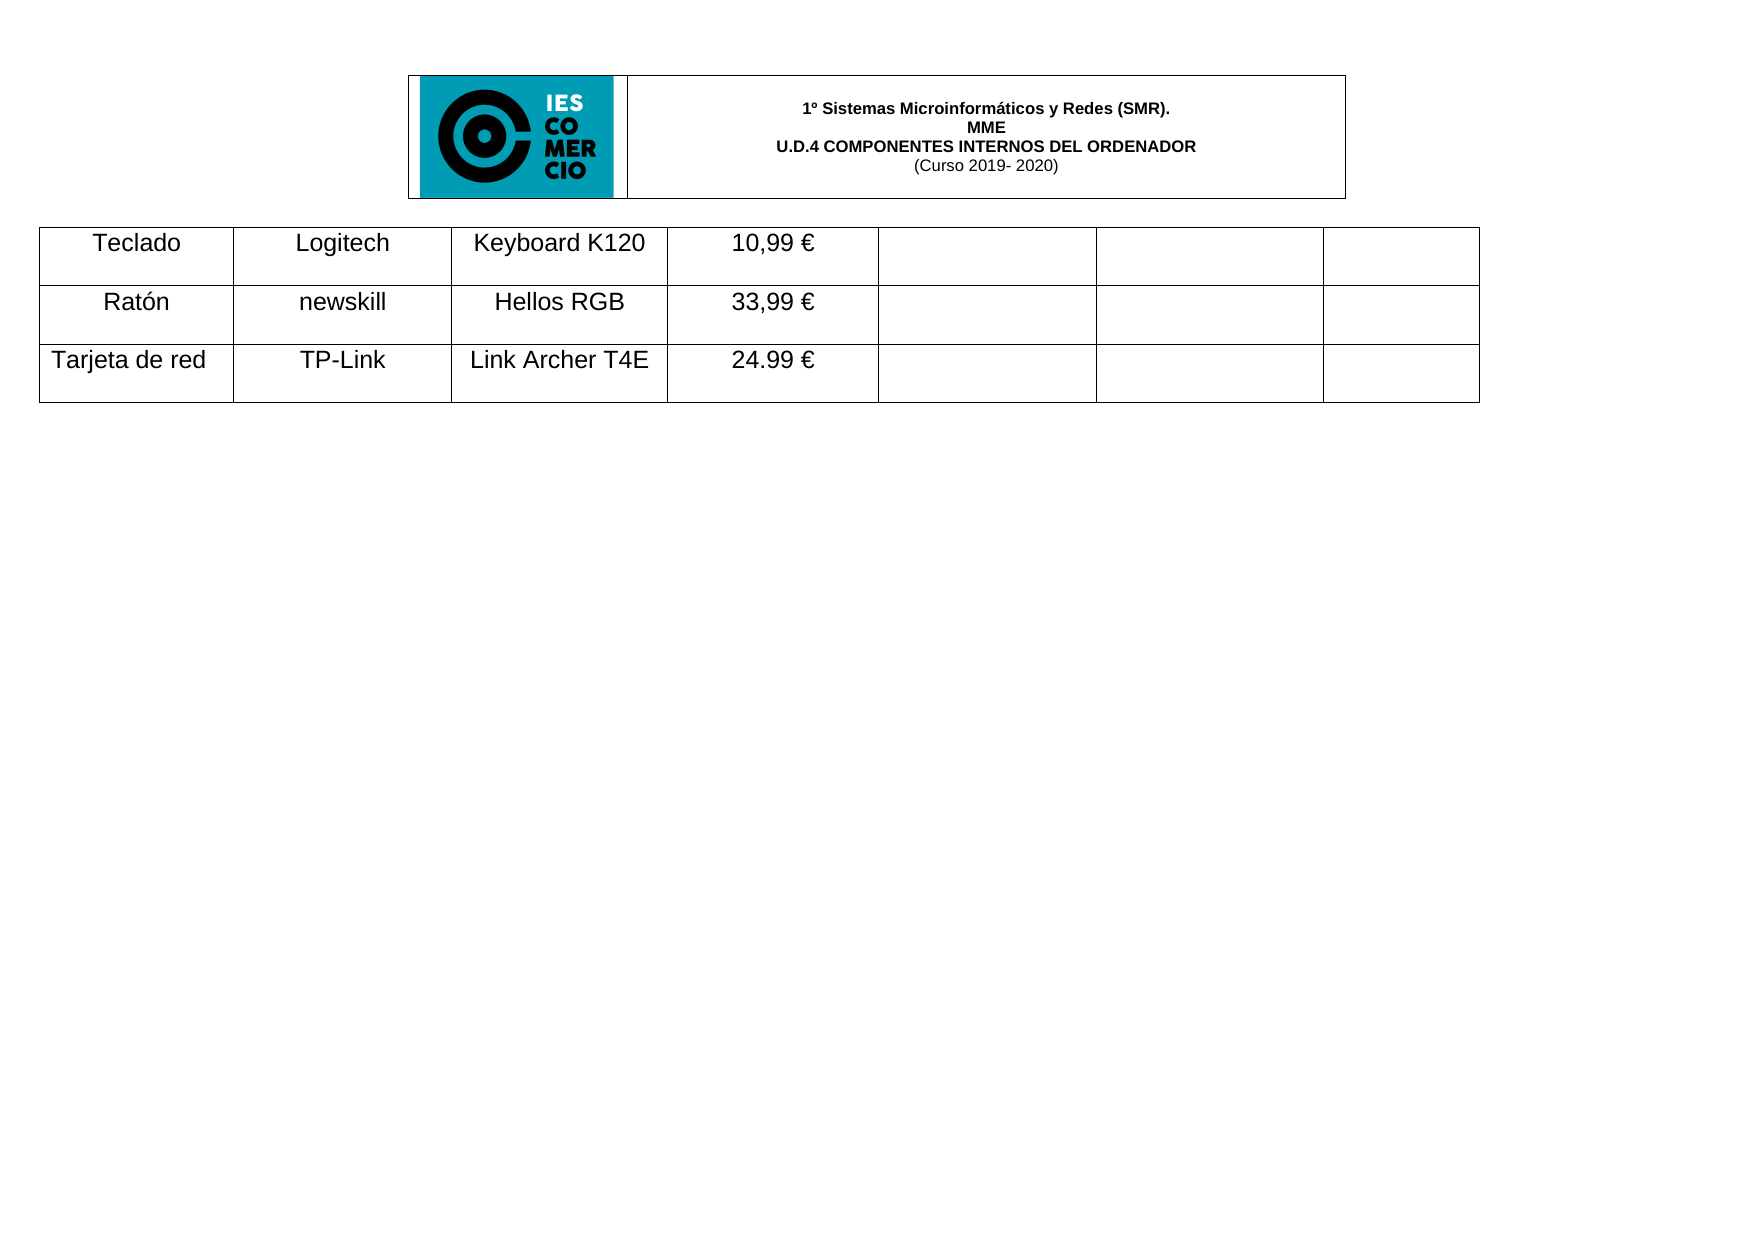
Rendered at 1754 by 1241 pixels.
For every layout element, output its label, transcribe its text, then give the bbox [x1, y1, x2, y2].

table_cell 33,99 € [668, 286, 878, 344]
table_cell [879, 228, 1096, 285]
table_cell Ratón [40, 286, 233, 344]
table_cell [1324, 286, 1479, 344]
table_cell [879, 345, 1096, 402]
table_cell [1097, 228, 1323, 285]
table_cell Keyboard K120 [452, 228, 667, 285]
table_cell [1097, 286, 1323, 344]
table_cell Link Archer T4E [452, 345, 667, 402]
table_cell 10,99 € [668, 228, 878, 285]
table_cell Logitech [234, 228, 451, 285]
table_cell 24.99 € [668, 345, 878, 402]
table_cell [1097, 345, 1323, 402]
table_cell [1324, 345, 1479, 402]
table_cell Tarjeta de red [40, 345, 233, 402]
table_cell Hellos RGB [452, 286, 667, 344]
table_cell TP-Link [234, 345, 451, 402]
table_cell [879, 286, 1096, 344]
table_cell [1324, 228, 1479, 285]
table_cell Teclado [40, 228, 233, 285]
table_cell newskill [234, 286, 451, 344]
